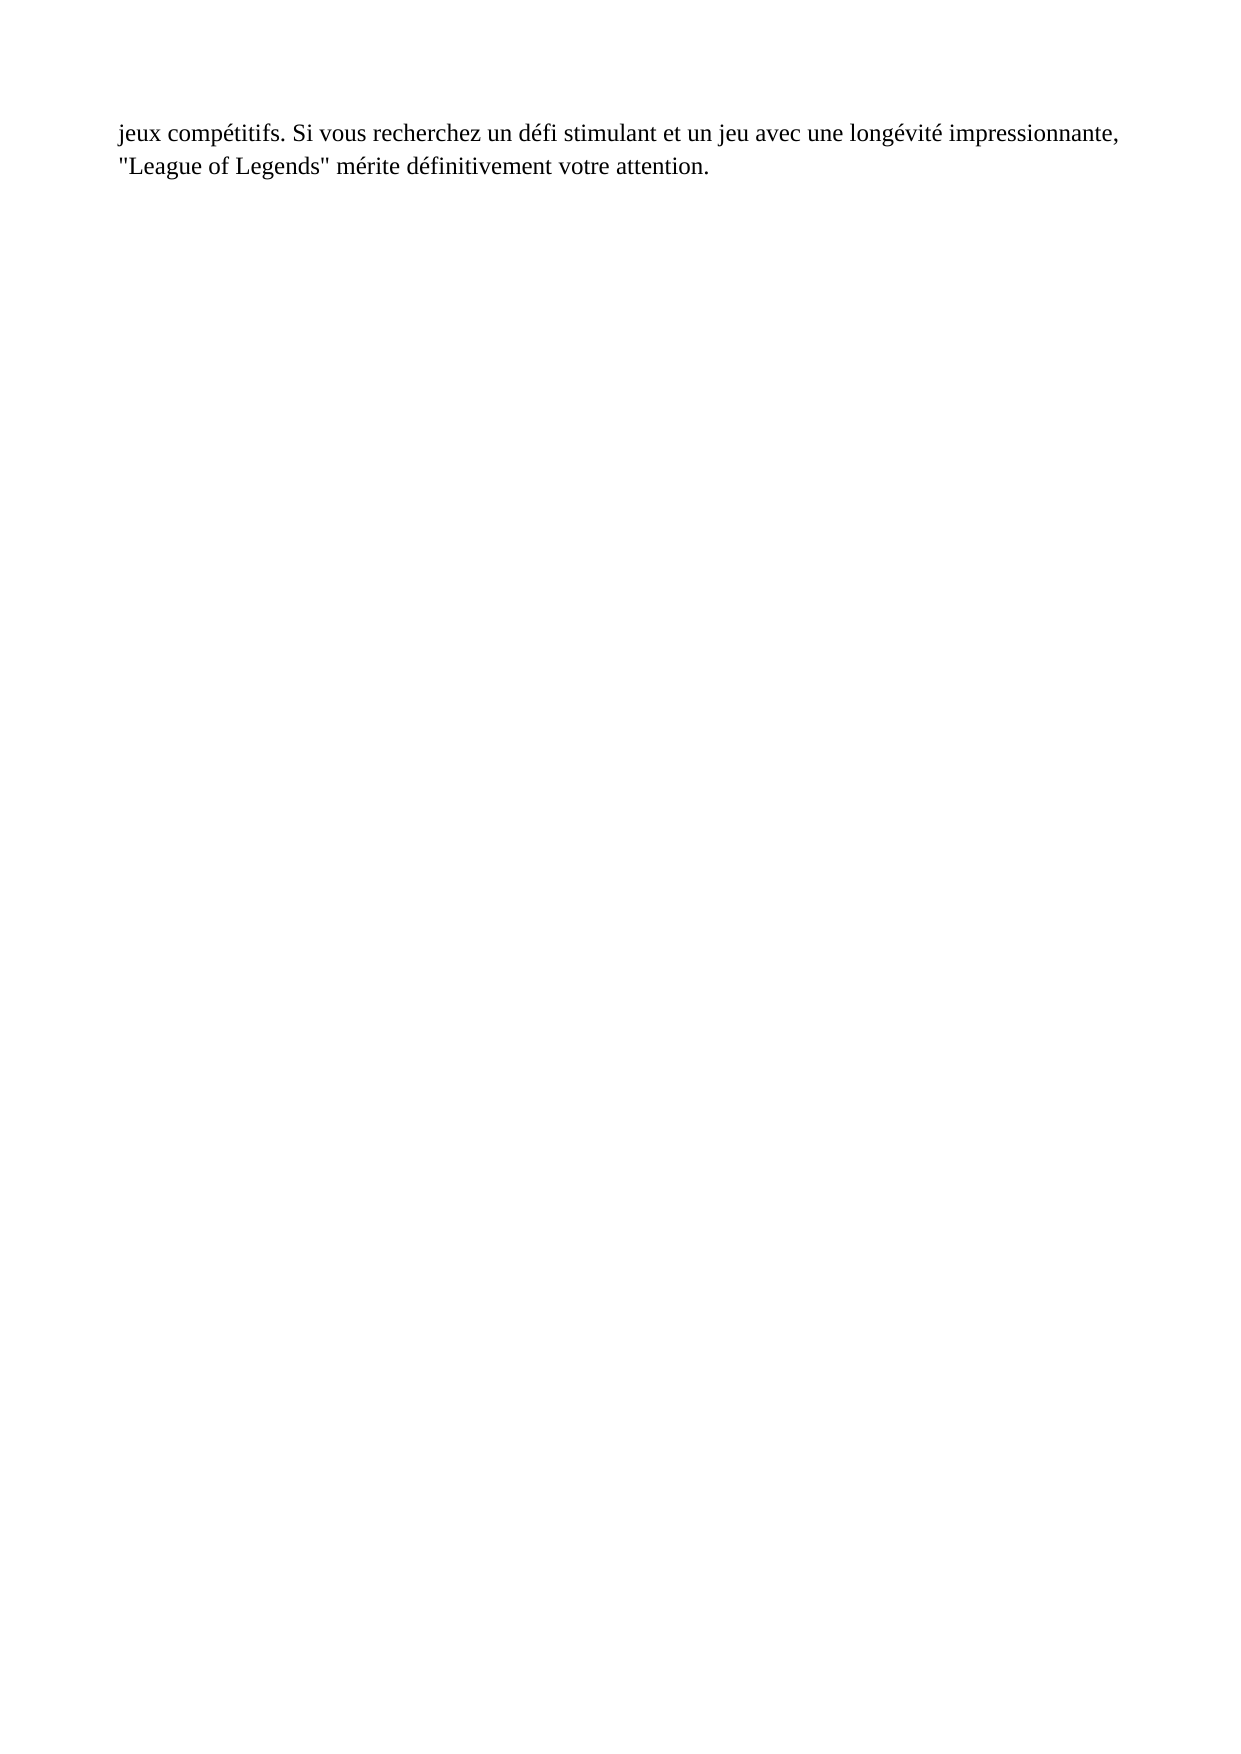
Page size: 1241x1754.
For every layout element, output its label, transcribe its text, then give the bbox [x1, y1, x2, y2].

text jeux compétitifs. Si vous recherchez un défi stimulant et un jeu avec une longévité impressionnante, "League of Legends" mérite définitivement votre attention. [118, 118, 1122, 180]
